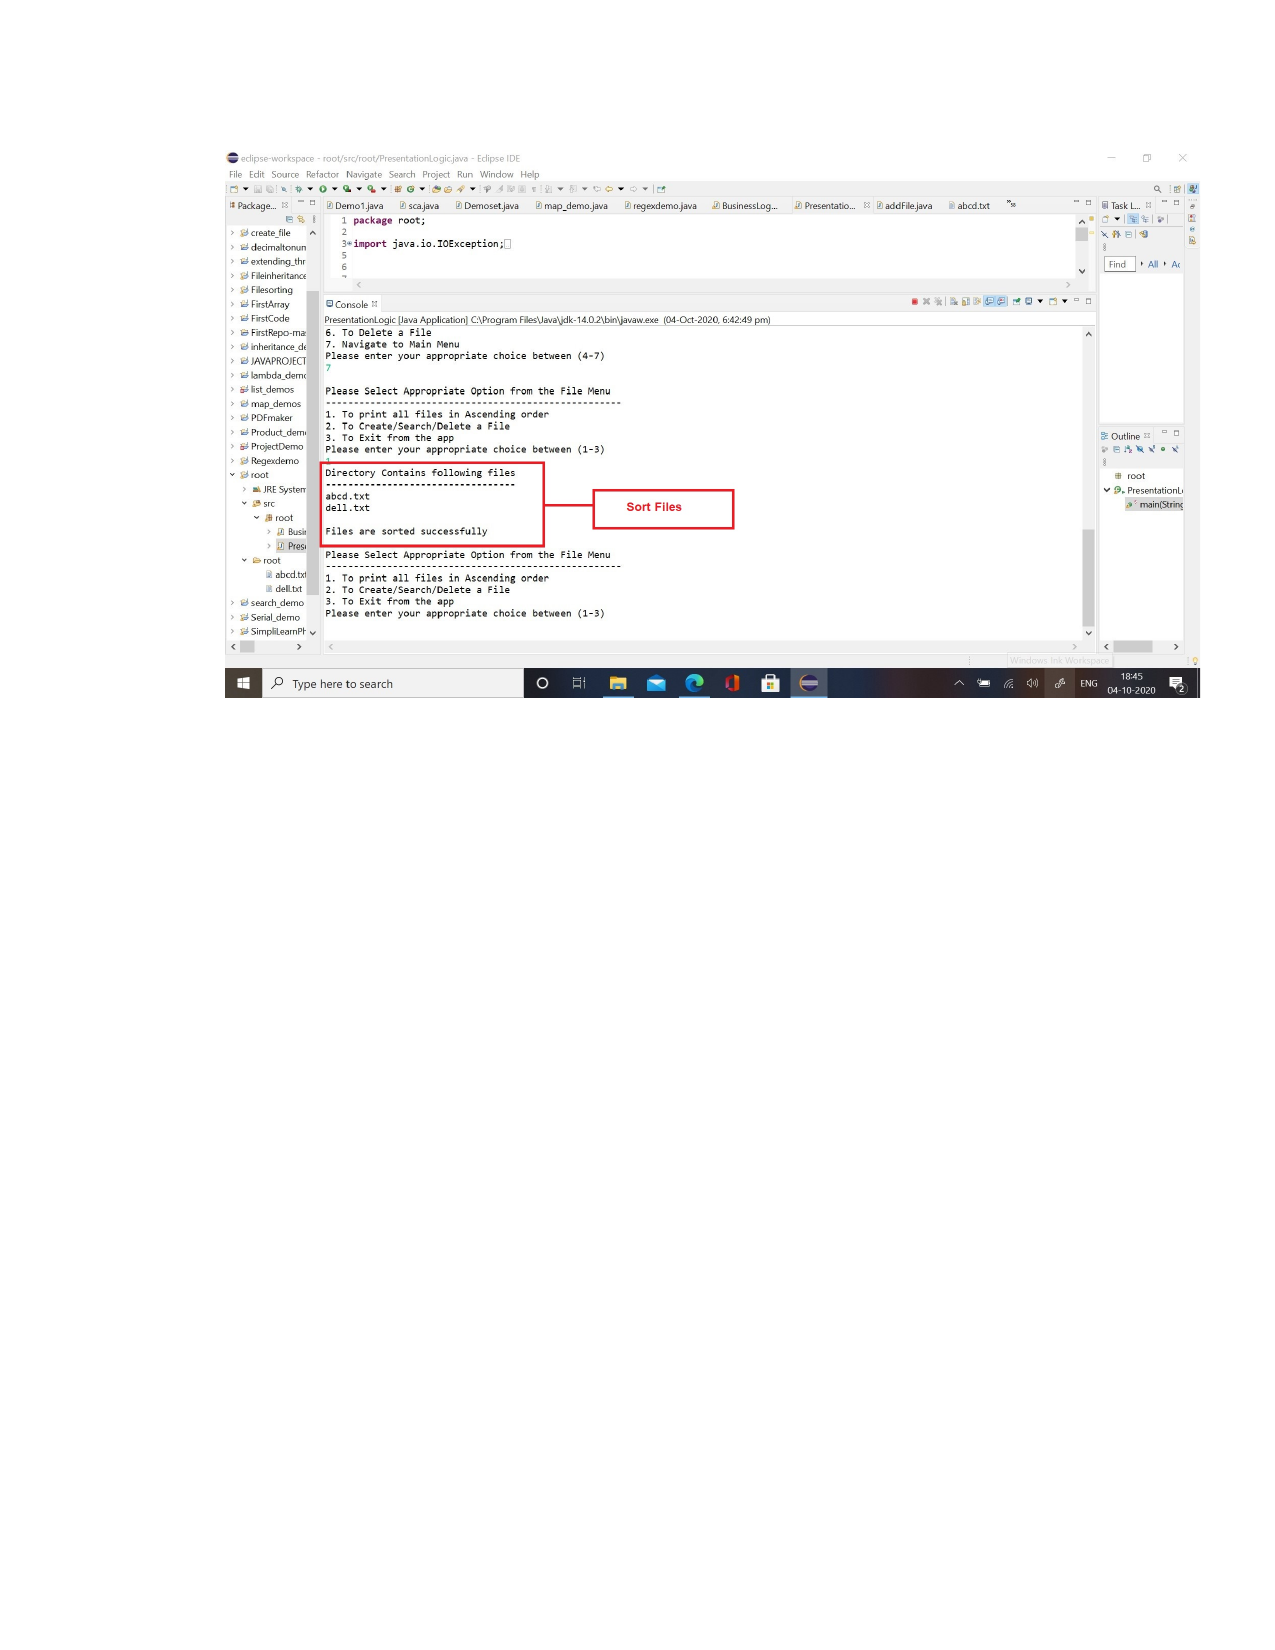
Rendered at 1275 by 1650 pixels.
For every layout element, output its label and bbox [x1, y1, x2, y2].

picture [225, 150, 1200, 698]
